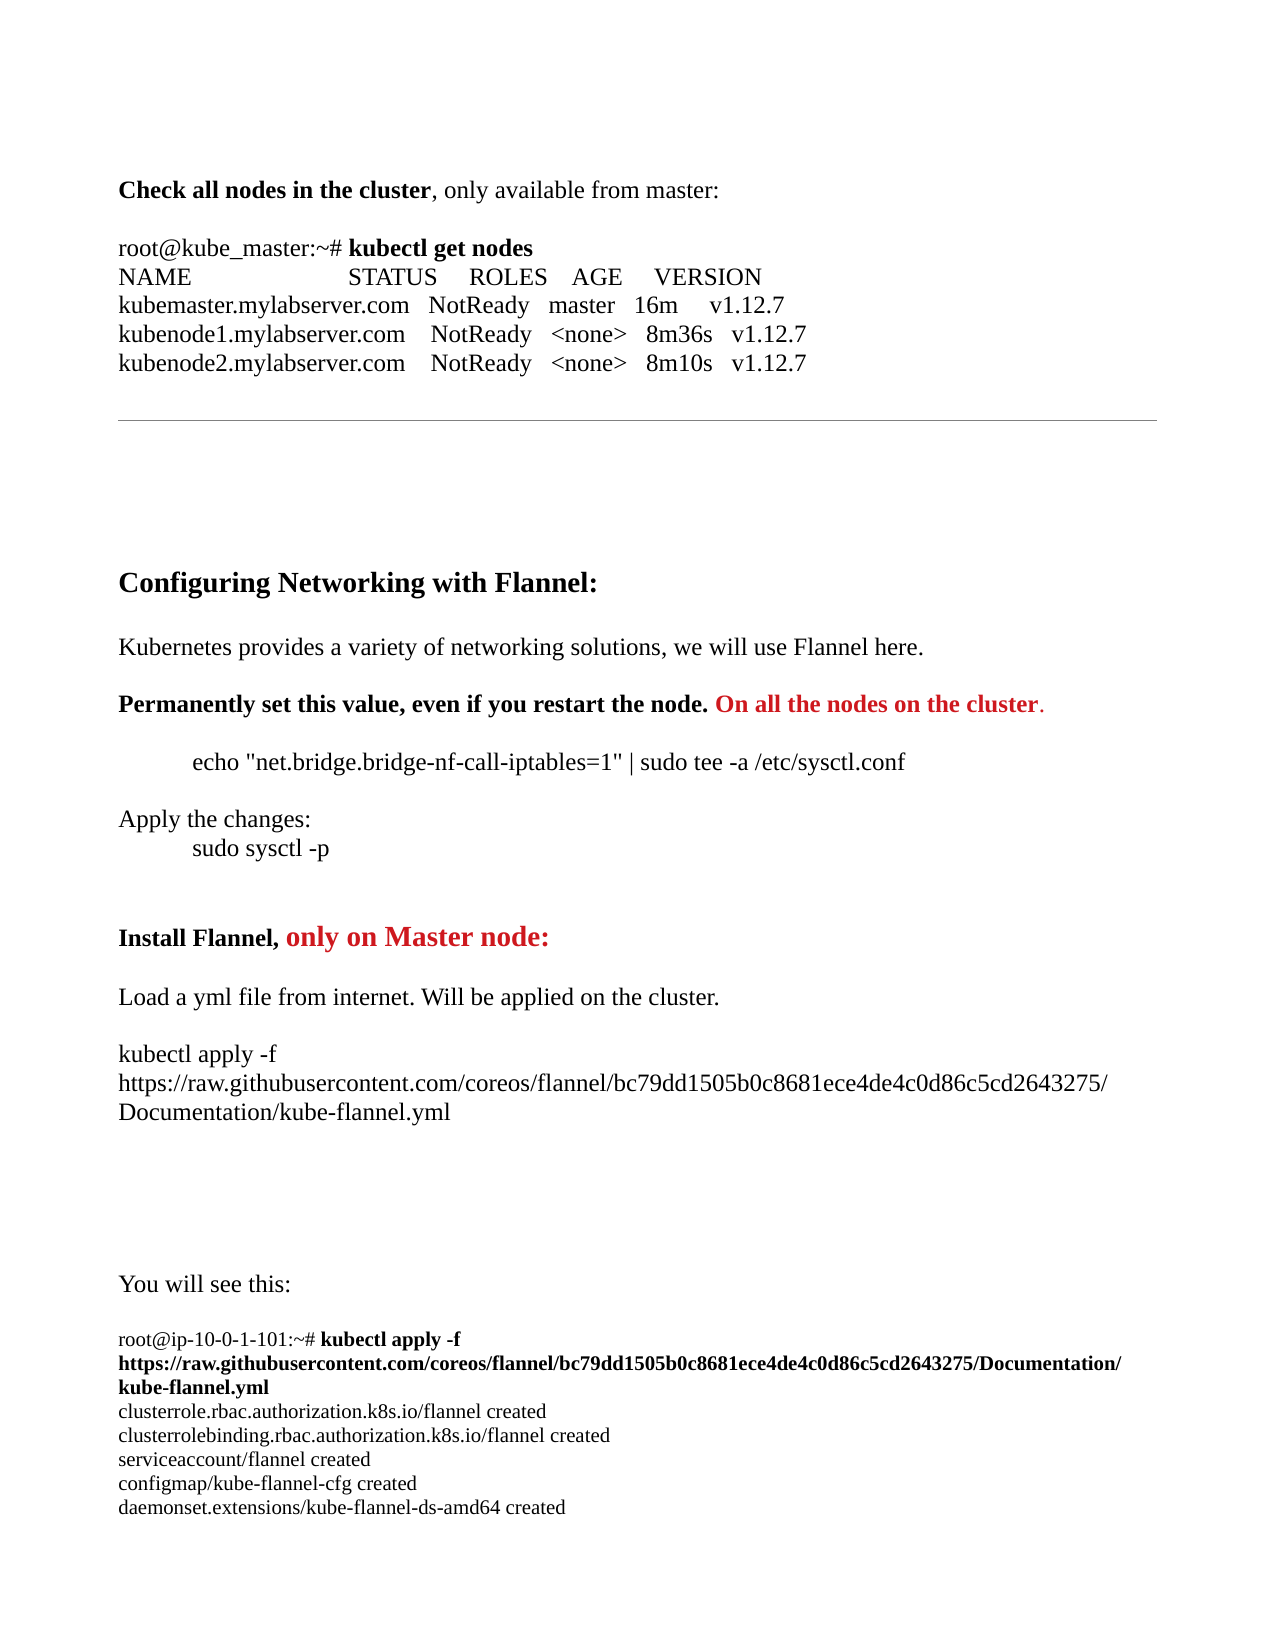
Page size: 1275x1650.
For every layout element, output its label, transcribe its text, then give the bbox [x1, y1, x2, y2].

text kubemaster.mylabserver.com NotReady master 16m v1.12.7 [118, 291, 1157, 319]
text Apply the changes: [118, 804, 1157, 833]
text clusterrolebinding.rbac.authorization.k8s.io/flannel created [118, 1423, 1157, 1447]
text serviceaccount/flannel created [118, 1447, 1157, 1471]
text You will see this: [118, 1269, 1157, 1298]
text kubenode1.mylabserver.com NotReady <none> 8m36s v1.12.7 [118, 319, 1157, 348]
text Kubernetes provides a variety of networking solutions, we will use Flannel here. [118, 632, 1157, 661]
text Load a yml file from internet. Will be applied on the cluster. [118, 982, 1157, 1010]
text kubectl apply -f https://raw.githubusercontent.com/coreos/flannel/bc79dd1505b0c8681ece4de4c0d86c5cd2643275/Documentation/kube-flannel.yml [118, 1039, 1157, 1125]
text Check all nodes in the cluster, only available from master: [118, 176, 1157, 204]
text NAME STATUS ROLES AGE VERSION [118, 262, 1157, 291]
text Permanently set this value, even if you restart the node. On all the nodes on the cluster. [118, 689, 1157, 718]
text Install Flannel, only on Master node: [118, 919, 1157, 953]
text root@ip-10-0-1-101:~# kubectl apply -f https://raw.githubusercontent.com/coreos/flannel/bc79dd1505b0c8681ece4de4c0d86c5cd2643275/Documentation/kube-flannel.yml [118, 1327, 1157, 1399]
text echo "net.bridge.bridge-nf-call-iptables=1" | sudo tee -a /etc/sysctl.conf [118, 747, 1157, 776]
text clusterrole.rbac.authorization.k8s.io/flannel created [118, 1399, 1157, 1423]
text configmap/kube-flannel-cfg created [118, 1471, 1157, 1495]
text daemonset.extensions/kube-flannel-ds-amd64 created [118, 1495, 1157, 1519]
text kubenode2.mylabserver.com NotReady <none> 8m10s v1.12.7 [118, 348, 1157, 377]
text Configuring Networking with Flannel: [118, 565, 1157, 598]
text root@kube_master:~# kubectl get nodes [118, 233, 1157, 262]
text sudo sysctl -p [118, 833, 1157, 862]
